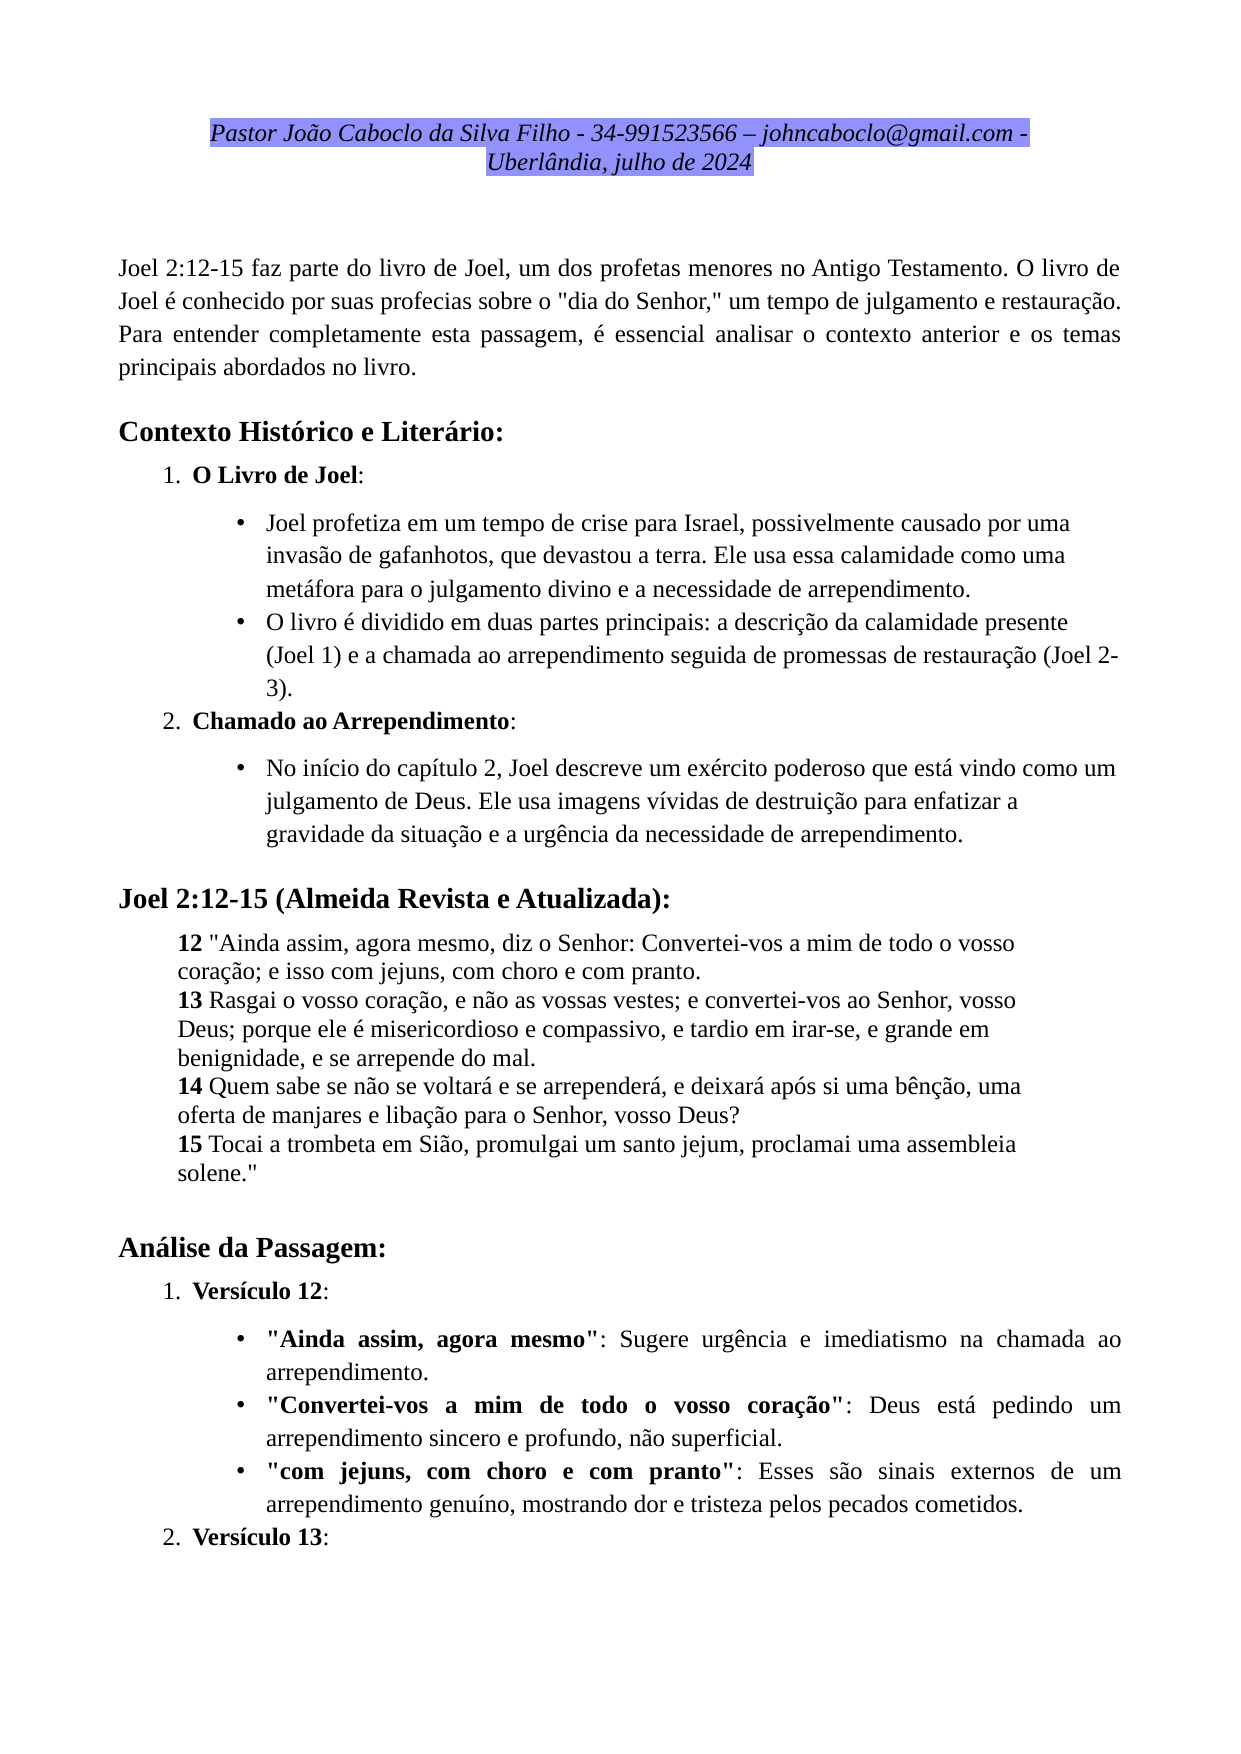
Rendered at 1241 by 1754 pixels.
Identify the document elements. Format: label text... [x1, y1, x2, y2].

list "Convertei-vos a mim de todo o vosso coração": Deus está pedindo um arrependimento sincero e profundo, não superficial. [236, 1390, 1122, 1452]
list Versículo 13: [162, 1522, 1122, 1551]
list Versículo 12: [162, 1276, 1122, 1305]
list O Livro de Joel: [162, 460, 1122, 489]
list "Ainda assim, agora mesmo": Sugere urgência e imediatismo na chamada ao arrependimento. [236, 1324, 1122, 1386]
list "com jejuns, com choro e com pranto": Esses são sinais externos de um arrependimento genuíno, mostrando dor e tristeza pelos pecados cometidos. [236, 1456, 1122, 1518]
list Joel profetiza em um tempo de crise para Israel, possivelmente causado por uma invasão de gafanhotos, que devastou a terra. Ele usa essa calamidade como uma metáfora para o julgamento divino e a necessidade de arrependimento. [236, 508, 1122, 602]
text 12 "Ainda assim, agora mesmo, diz o Senhor: Convertei-vos a mim de todo o vosso coração; e isso com jejuns, com choro e com pranto. 13 Rasgai o vosso coração, e não as vossas vestes; e convertei-vos ao Senhor, vosso Deus; porque ele é misericordioso e compassivo, e tardio em irar-se, e grande em benignidade, e se arrepende do mal. 14 Quem sabe se não se voltará e se arrependerá, e deixará após si uma bênção, uma oferta de manjares e libação para o Senhor, vosso Deus? 15 Tocai a trombeta em Sião, promulgai um santo jejum, proclamai uma assembleia solene." [177, 928, 1063, 1186]
list No início do capítulo 2, Joel descreve um exército poderoso que está vindo como um julgamento de Deus. Ele usa imagens vívidas de destruição para enfatizar a gravidade da situação e a urgência da necessidade de arrependimento. [236, 753, 1122, 848]
list O livro é dividido em duas partes principais: a descrição da calamidade presente (Joel 1) e a chamada ao arrependimento seguida de promessas de restauração (Joel 2-3). [236, 607, 1122, 701]
subtitle Análise da Passagem: [118, 1230, 1122, 1264]
subtitle Joel 2:12-15 (Almeida Revista e Atualizada): [118, 882, 1122, 915]
subtitle Contexto Histórico e Literário: [118, 414, 1122, 447]
text Joel 2:12-15 faz parte do livro de Joel, um dos profetas menores no Antigo Testamento. O livro de Joel é conhecido por suas profecias sobre o "dia do Senhor," um tempo de julgamento e restauração. Para entender completamente esta passagem, é essencial analisar o contexto anterior e os temas principais abordados no livro. [118, 253, 1122, 381]
list Chamado ao Arrependimento: [162, 706, 1122, 734]
